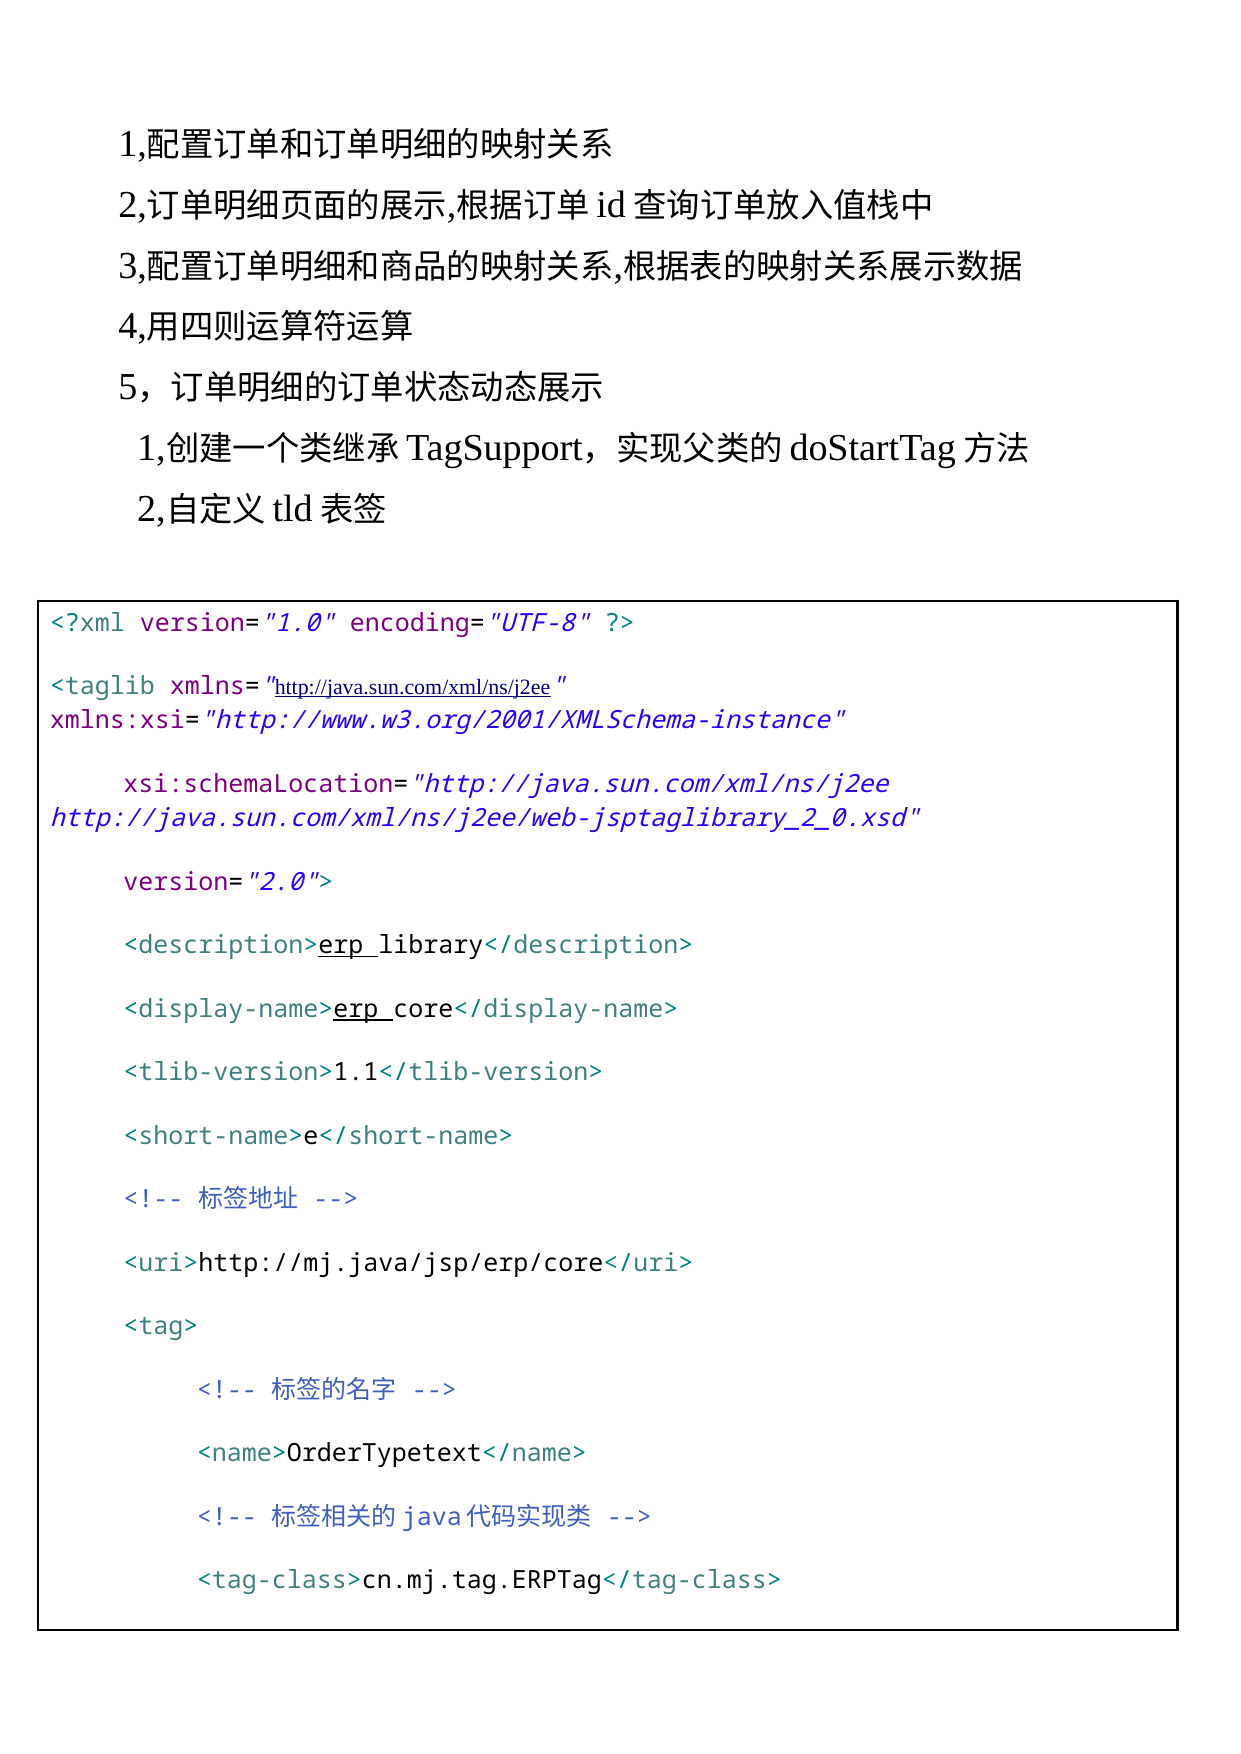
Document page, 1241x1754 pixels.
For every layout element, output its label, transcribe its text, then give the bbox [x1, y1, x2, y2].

text 2,自定义tld表签 [118, 482, 1122, 531]
text 4,用四则运算符运算 [118, 300, 1122, 348]
text 2,订单明细页面的展示,根据订单id查询订单放入值栈中 [118, 179, 1122, 227]
text 3,配置订单明细和商品的映射关系,根据表的映射关系展示数据 [118, 239, 1122, 288]
table_header <?xml version="1.0" encoding="UTF-8" ?> <taglib xmlns="http://java.sun.com/xml/ns/j2ee" xmlns:xsi="http://www.w3.org/2001/XMLSchema-instance" xsi:schemaLocation="http://java.sun.com/xml/ns/j2ee http://java.sun.com/xml/ns/j2ee/web-jsptaglibrary_2_0.xsd" version="2.0"> <description>erp library</description> <display-name>erp core</display-name> <tlib-version>1.1</tlib-version> <short-name>e</short-name> <!-- 标签地址 --> <uri>http://mj.java/jsp/erp/core</uri> <tag> <!-- 标签的名字 --> <name>OrderTypetext</name> <!-- 标签相关的java代码实现类 --> <tag-class>cn.mj.tag.ERPTag</tag-class> [39, 602, 1176, 1629]
text 1,创建一个类继承TagSupport，实现父类的doStartTag方法 [118, 422, 1122, 470]
text 5，订单明细的订单状态动态展示 [118, 361, 1122, 409]
text 1,配置订单和订单明细的映射关系 [118, 118, 1122, 166]
